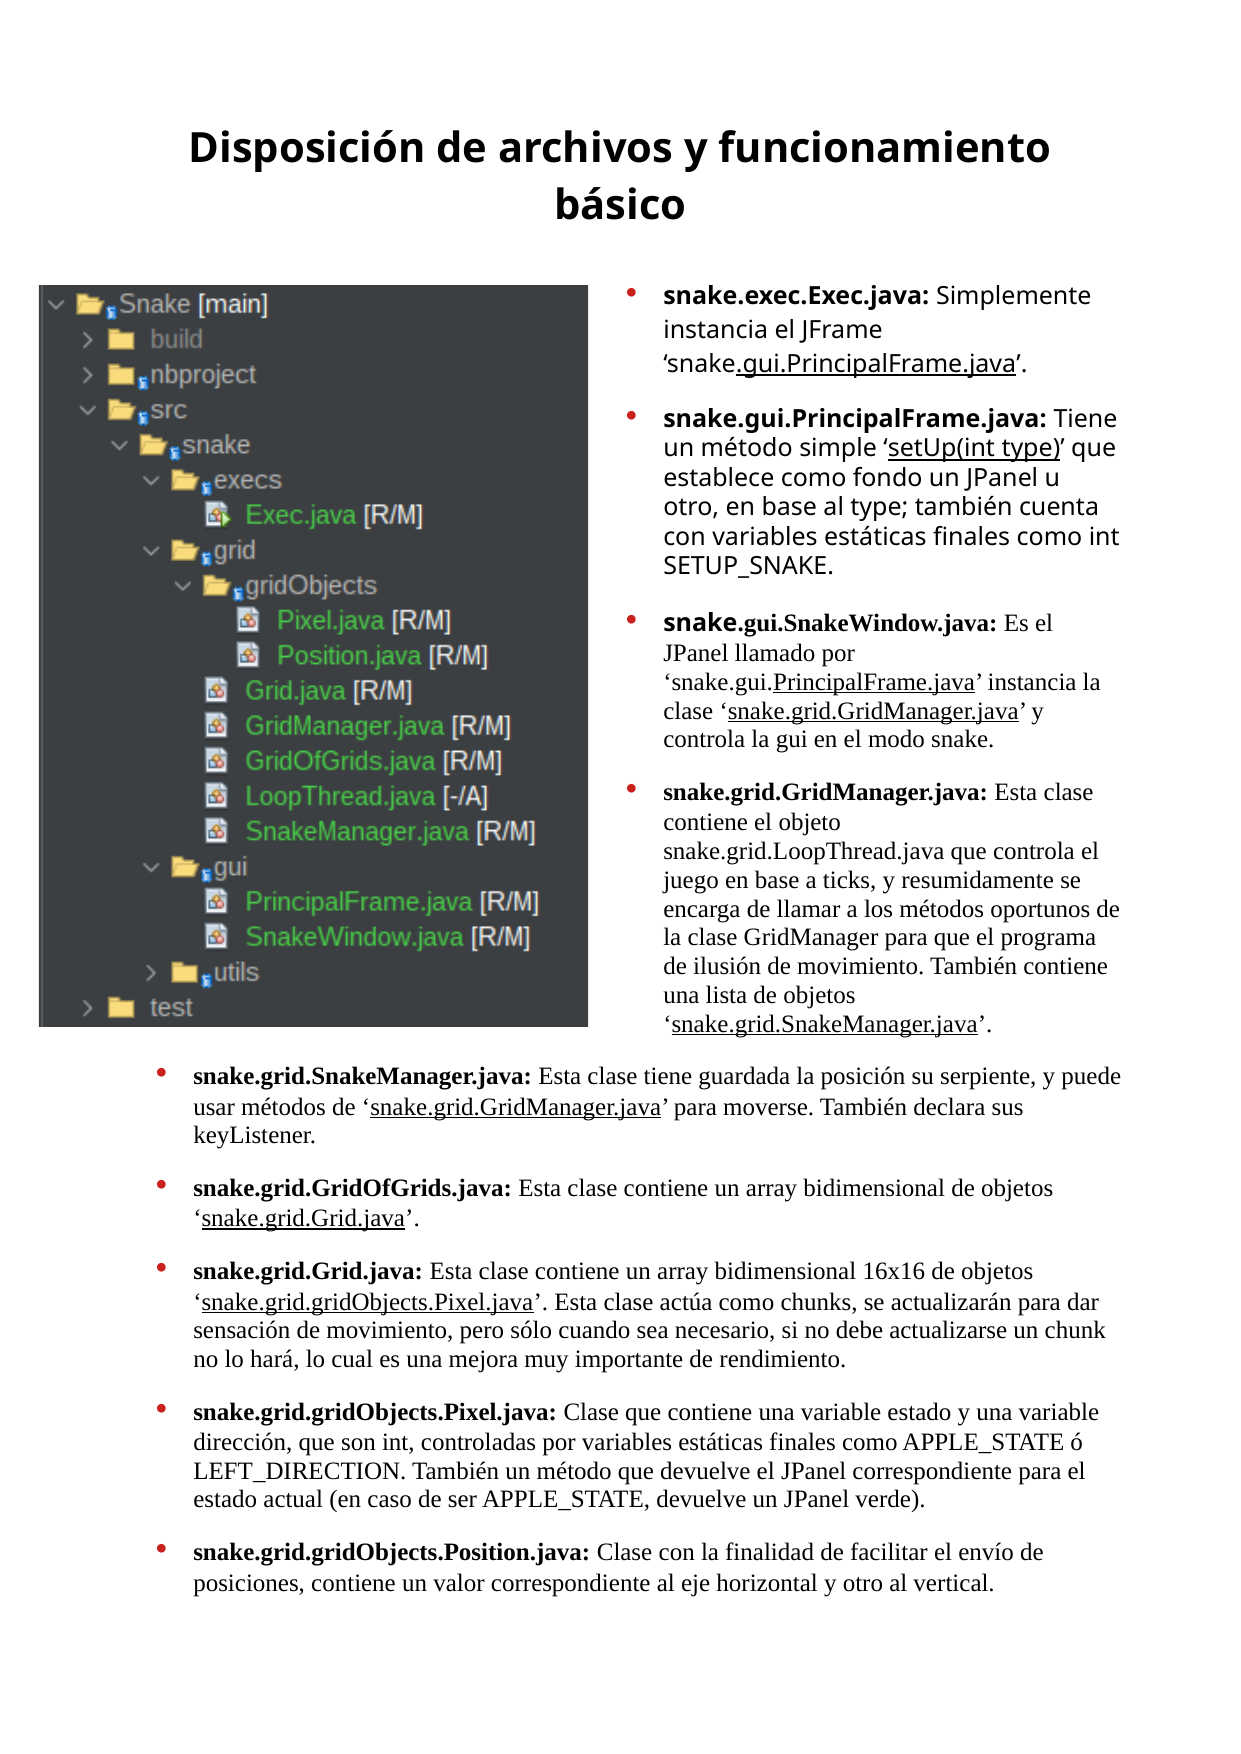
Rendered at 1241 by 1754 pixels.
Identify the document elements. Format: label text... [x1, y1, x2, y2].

list snake.exec.Exec.java: Simplemente instancia el JFrame ‘snake.gui.PrincipalFrame.java’. [156, 278, 1122, 380]
list snake.grid.gridObjects.Pixel.java: Clase que contiene una variable estado y una variable dirección, que son int, controladas por variables estáticas finales como APPLE_STATE ó LEFT_DIRECTION. También un método que devuelve el JPanel correspondiente para el estado actual (en caso de ser APPLE_STATE, devuelve un JPanel verde). [156, 1397, 1122, 1513]
list snake.grid.GridOfGrids.java: Esta clase contiene un array bidimensional de objetos ‘snake.grid.Grid.java’. [156, 1173, 1122, 1232]
list snake.gui.SnakeWindow.java: Es el JPanel llamado por ‘snake.gui.PrincipalFrame.java’ instancia la clase ‘snake.grid.GridManager.java’ y controla la gui en el modo snake. [589, 604, 1122, 753]
text Disposición de archivos y funcionamiento básico [118, 118, 1122, 232]
list snake.grid.Grid.java: Esta clase contiene un array bidimensional 16x16 de objetos ‘snake.grid.gridObjects.Pixel.java’. Esta clase actúa como chunks, se actualizarán para dar sensación de movimiento, pero sólo cuando sea necesario, si no debe actualizarse un chunk no lo hará, lo cual es una mejora muy importante de rendimiento. [156, 1256, 1122, 1373]
picture [38, 285, 589, 1027]
list snake.gui.PrincipalFrame.java: Tiene un método simple ‘setUp(int type)’ que establece como fondo un JPanel u otro, en base al type; también cuenta con variables estáticas finales como int SETUP_SNAKE. [589, 403, 1122, 580]
list snake.grid.GridManager.java: Esta clase contiene el objeto snake.grid.LoopThread.java que controla el juego en base a ticks, y resumidamente se encarga de llamar a los métodos oportunos de la clase GridManager para que el programa de ilusión de movimiento. También contiene una lista de objetos ‘snake.grid.SnakeManager.java’. [156, 777, 1122, 1037]
list snake.grid.gridObjects.Position.java: Clase con la finalidad de facilitar el envío de posiciones, contiene un valor correspondiente al eje horizontal y otro al vertical. [156, 1537, 1122, 1596]
list snake.grid.SnakeManager.java: Esta clase tiene guardada la posición su serpiente, y puede usar métodos de ‘snake.grid.GridManager.java’ para moverse. También declara sus keyListener. [156, 1061, 1122, 1149]
